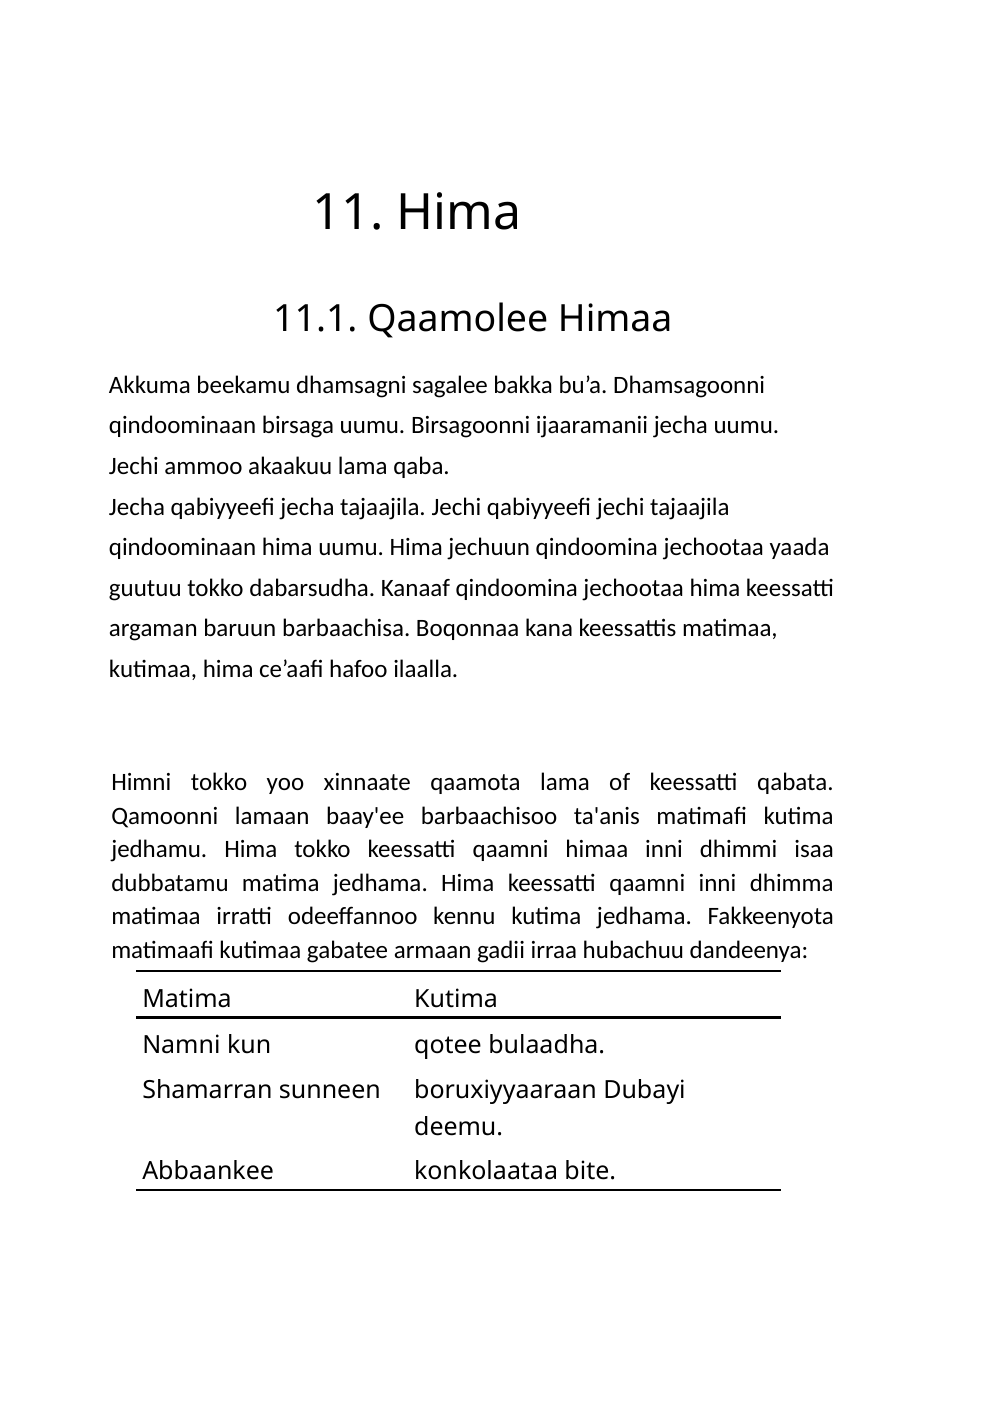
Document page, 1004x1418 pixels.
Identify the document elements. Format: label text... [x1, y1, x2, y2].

table_cell boruxiyyaaraan Dubayi deemu. [414, 1063, 781, 1144]
text Akkuma beekamu dhamsagni sagalee bakka bu’a. Dhamsagoonni qindoominaan birsaga uumu. Birsagoonni ijaaramanii jecha uumu. Jechi ammoo akaakuu lama qaba. [109, 369, 835, 481]
table_header Matima [136, 972, 414, 1016]
table_cell qotee bulaadha. [414, 1019, 781, 1063]
text 11.1. Qaamolee Himaa [109, 292, 841, 343]
table_cell konkolaataa bite. [414, 1144, 781, 1189]
subtitle 11. Hima [108, 176, 841, 244]
table_cell Abbaankee [136, 1144, 414, 1189]
table_cell Namni kun [136, 1019, 414, 1063]
table_cell Shamarran sunneen [136, 1063, 414, 1144]
text Jecha qabiyyeefi jecha tajaajila. Jechi qabiyyeefi jechi tajaajila qindoominaan hima uumu. Hima jechuun qindoomina jechootaa yaada guutuu tokko dabarsudha. Kanaaf qindoomina jechootaa hima keessatti argaman baruun barbaachisa. Boqonnaa kana keessattis matimaa, kutimaa, hima ce’aafi hafoo ilaalla. [109, 491, 835, 683]
table_header Kutima [414, 972, 781, 1016]
text Himni tokko yoo xinnaate qaamota lama of keessatti qabata. Qamoonni lamaan baay'ee barbaachisoo ta'anis matimafi kutima jedhamu. Hima tokko keessatti qaamni himaa inni dhimmi isaa dubbatamu matima jedhama. Hima keessatti qaamni inni dhimma matimaa irratti odeeffannoo kennu kutima jedhama. Fakkeenyota matimaafi kutimaa gabatee armaan gadii irraa hubachuu dandeenya: [111, 766, 834, 964]
